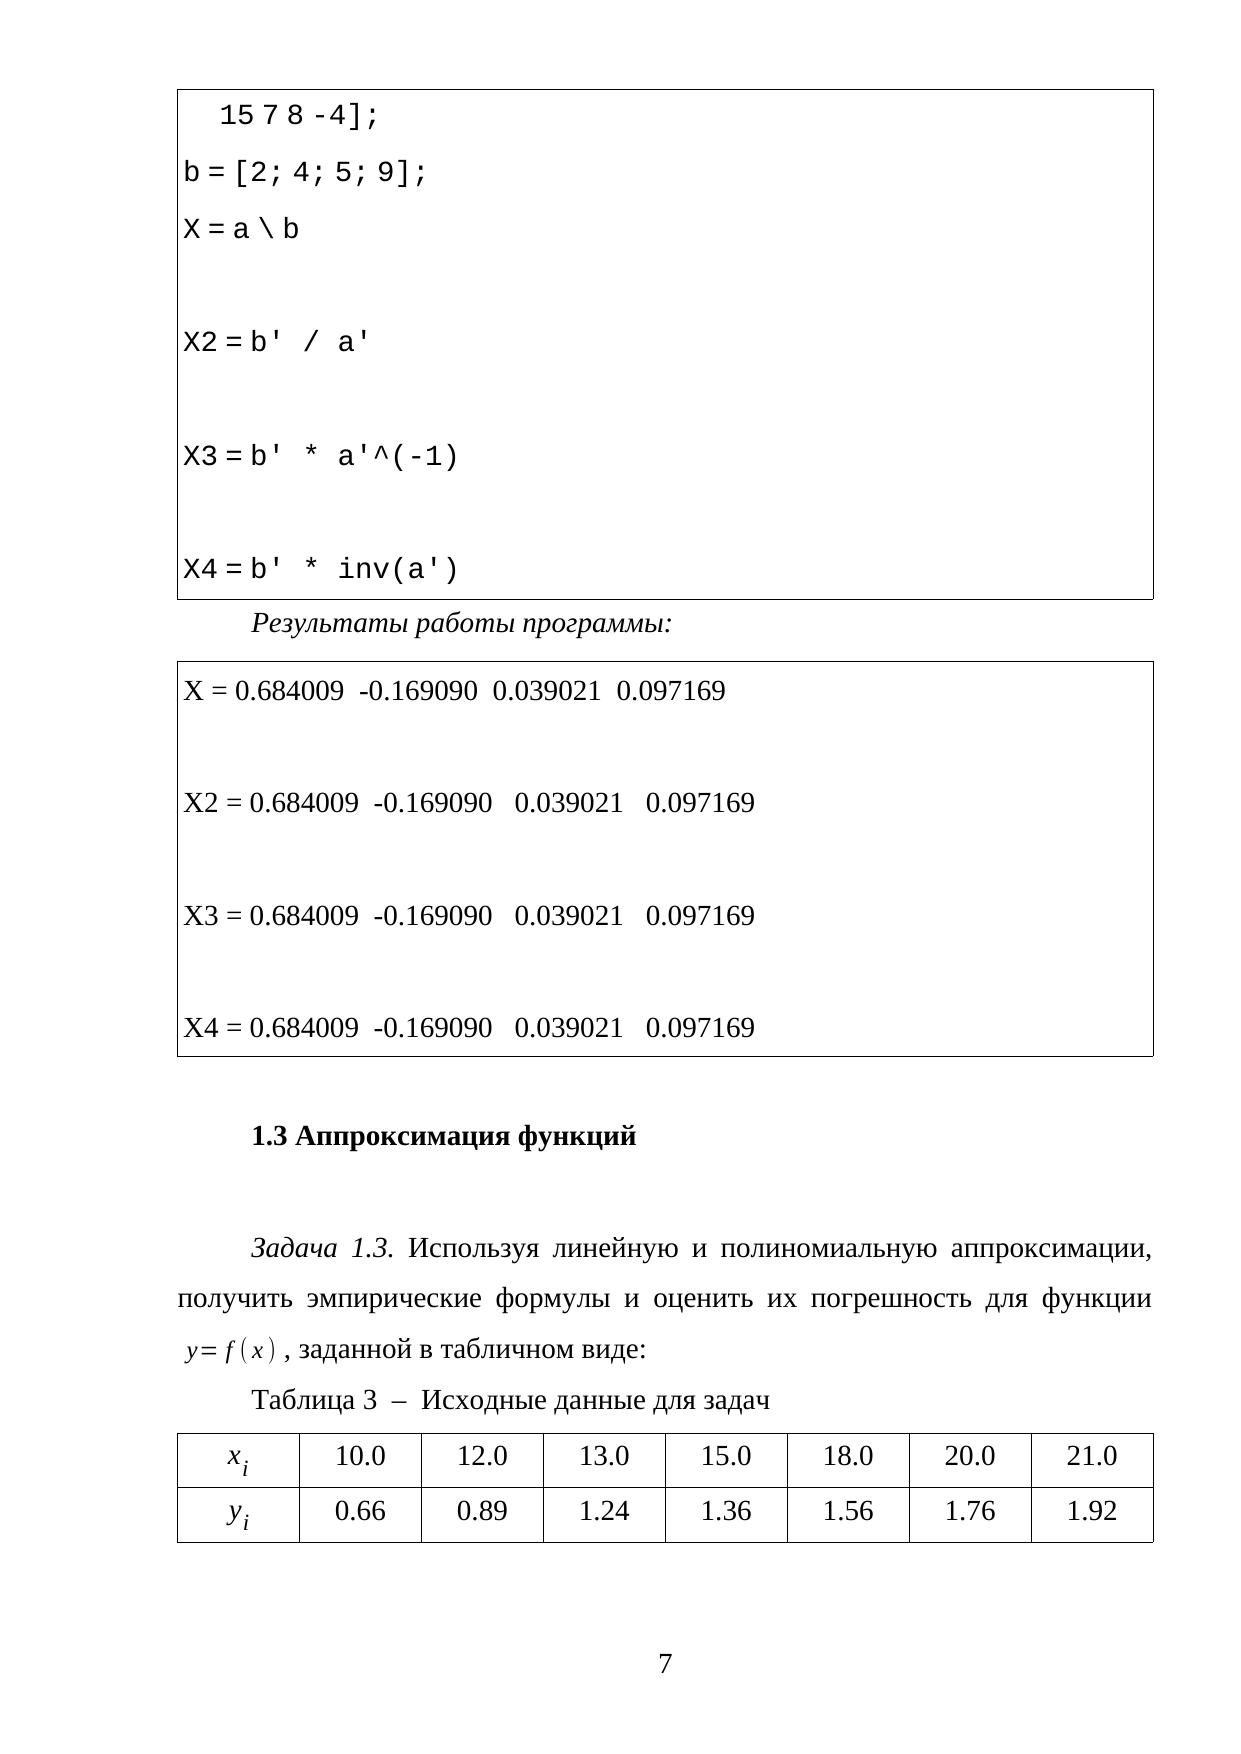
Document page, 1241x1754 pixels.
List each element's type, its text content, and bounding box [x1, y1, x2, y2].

table_header 18.0 [788, 1434, 909, 1487]
text Задача 1.3. Используя линейную и полиномиальную аппроксимации, получить эмпирические формулы и оценить их погрешность для функции , заданной в табличном виде: [177, 1230, 1153, 1365]
table_header 10.0 [300, 1434, 421, 1487]
table_header X = 0.684009 -0.169090 0.039021 0.097169 X2 = 0.684009 -0.169090 0.039021 0.097169 X3 = 0.684009 -0.169090 0.039021 0.097169 X4 = 0.684009 -0.169090 0.039021 0.097169 [178, 662, 1153, 1056]
table_cell 1.36 [666, 1488, 787, 1542]
table_cell [178, 1488, 299, 1542]
text Таблица 3 – Исходные данные для задач [177, 1382, 1153, 1416]
table_cell 0.66 [300, 1488, 421, 1542]
table_cell 1.76 [910, 1488, 1031, 1542]
text Результаты работы программы: [177, 605, 1153, 638]
table_cell 0.89 [422, 1488, 543, 1542]
table_cell 1.24 [544, 1488, 665, 1542]
table_header 20.0 [910, 1434, 1031, 1487]
table_header 15 7 8 -4]; b = [2; 4; 5; 9]; X = a \ b X2 = b' / a' X3 = b' * a'^(-1) X4 = b' * inv(a') [178, 90, 1153, 599]
table_header 15.0 [666, 1434, 787, 1487]
table_header [178, 1434, 299, 1487]
table_header 21.0 [1032, 1434, 1153, 1487]
table_cell 1.92 [1032, 1488, 1153, 1542]
table_header 12.0 [422, 1434, 543, 1487]
subtitle 1.3 Аппроксимация функций [177, 1118, 1153, 1151]
table_header 13.0 [544, 1434, 665, 1487]
table_cell 1.56 [788, 1488, 909, 1542]
